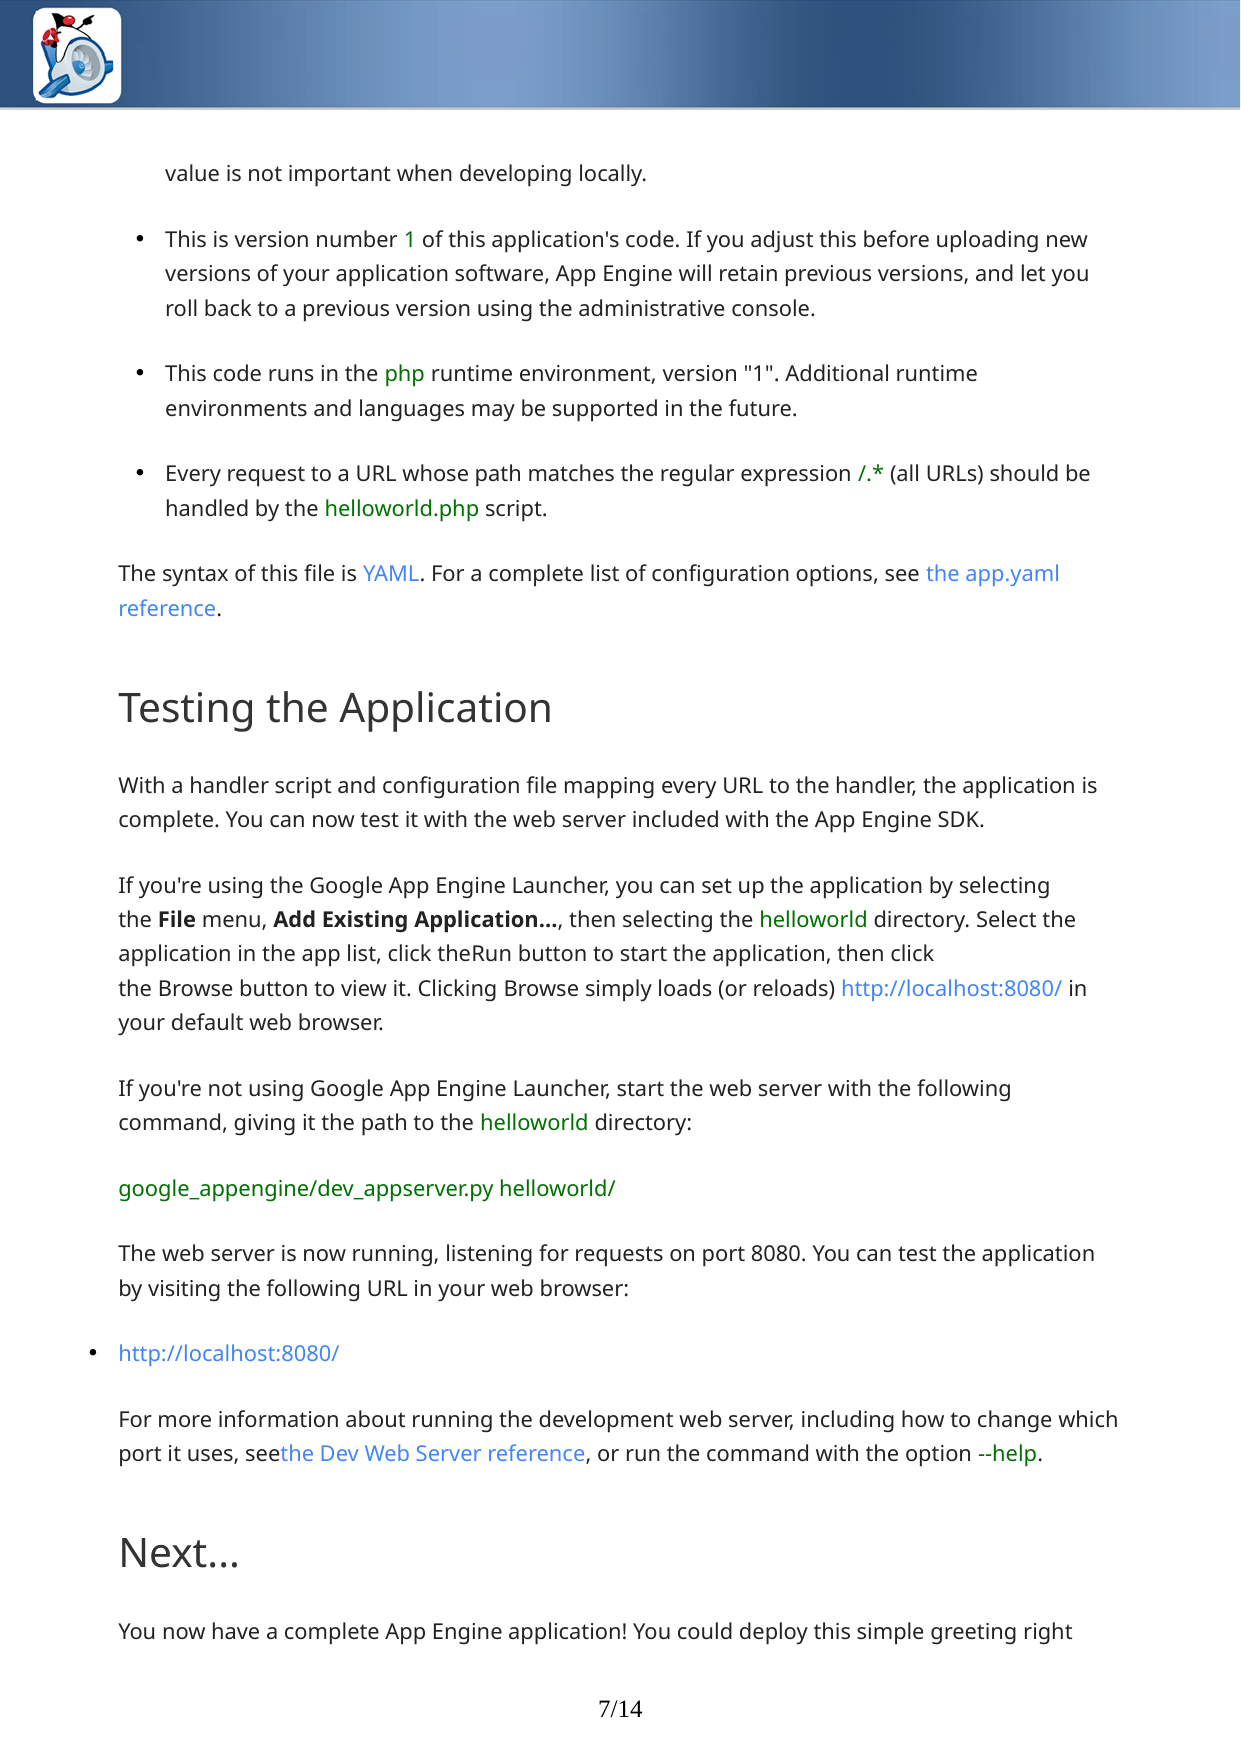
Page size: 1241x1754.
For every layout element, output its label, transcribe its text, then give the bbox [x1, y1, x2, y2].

text google_appengine/dev_appserver.py helloworld/ [118, 1168, 1122, 1203]
text You now have a complete App Engine application! You could deploy this simple greeting right [118, 1611, 1122, 1645]
subtitle Next... [118, 1524, 1122, 1580]
text If you're using the Google App Engine Launcher, you can set up the application by selecting the File menu, Add Existing Application..., then selecting the helloworld directory. Select the application in the app list, click theRun button to start the application, then click the Browse button to view it. Clicking Browse simply loads (or reloads) http://localhost:8080/ in your default web browser. [118, 865, 1122, 1037]
subtitle Testing the Application [118, 678, 1122, 734]
text For more information about running the development web server, including how to change which port it uses, seethe Dev Web Server reference, or run the command with the option --help. [118, 1399, 1122, 1468]
list Every request to a URL whose path matches the regular expression /.* (all URLs) should be handled by the helloworld.php script. [136, 453, 1106, 522]
list value is not important when developing locally. [136, 153, 1106, 188]
text The syntax of this file is YAML. For a complete list of configuration options, see the app.yaml reference. [118, 553, 1122, 622]
text With a handler script and configuration file mapping every URL to the handler, the application is complete. You can now test it with the web server included with the App Engine SDK. [118, 765, 1122, 834]
list This is version number 1 of this application's code. If you adjust this before uploading new versions of your application software, App Engine will retain previous versions, and let you roll back to a previous version using the administrative console. [136, 219, 1106, 322]
list This code runs in the php runtime environment, version "1". Additional runtime environments and languages may be supported in the future. [136, 353, 1106, 422]
text The web server is now running, listening for requests on port 8080. You can test the application by visiting the following URL in your web browser: [118, 1234, 1122, 1303]
list http://localhost:8080/ [118, 1334, 1106, 1368]
text If you're not using Google App Engine Launcher, start the web server with the following command, giving it the path to the helloworld directory: [118, 1068, 1122, 1137]
picture [0, 0, 1241, 110]
